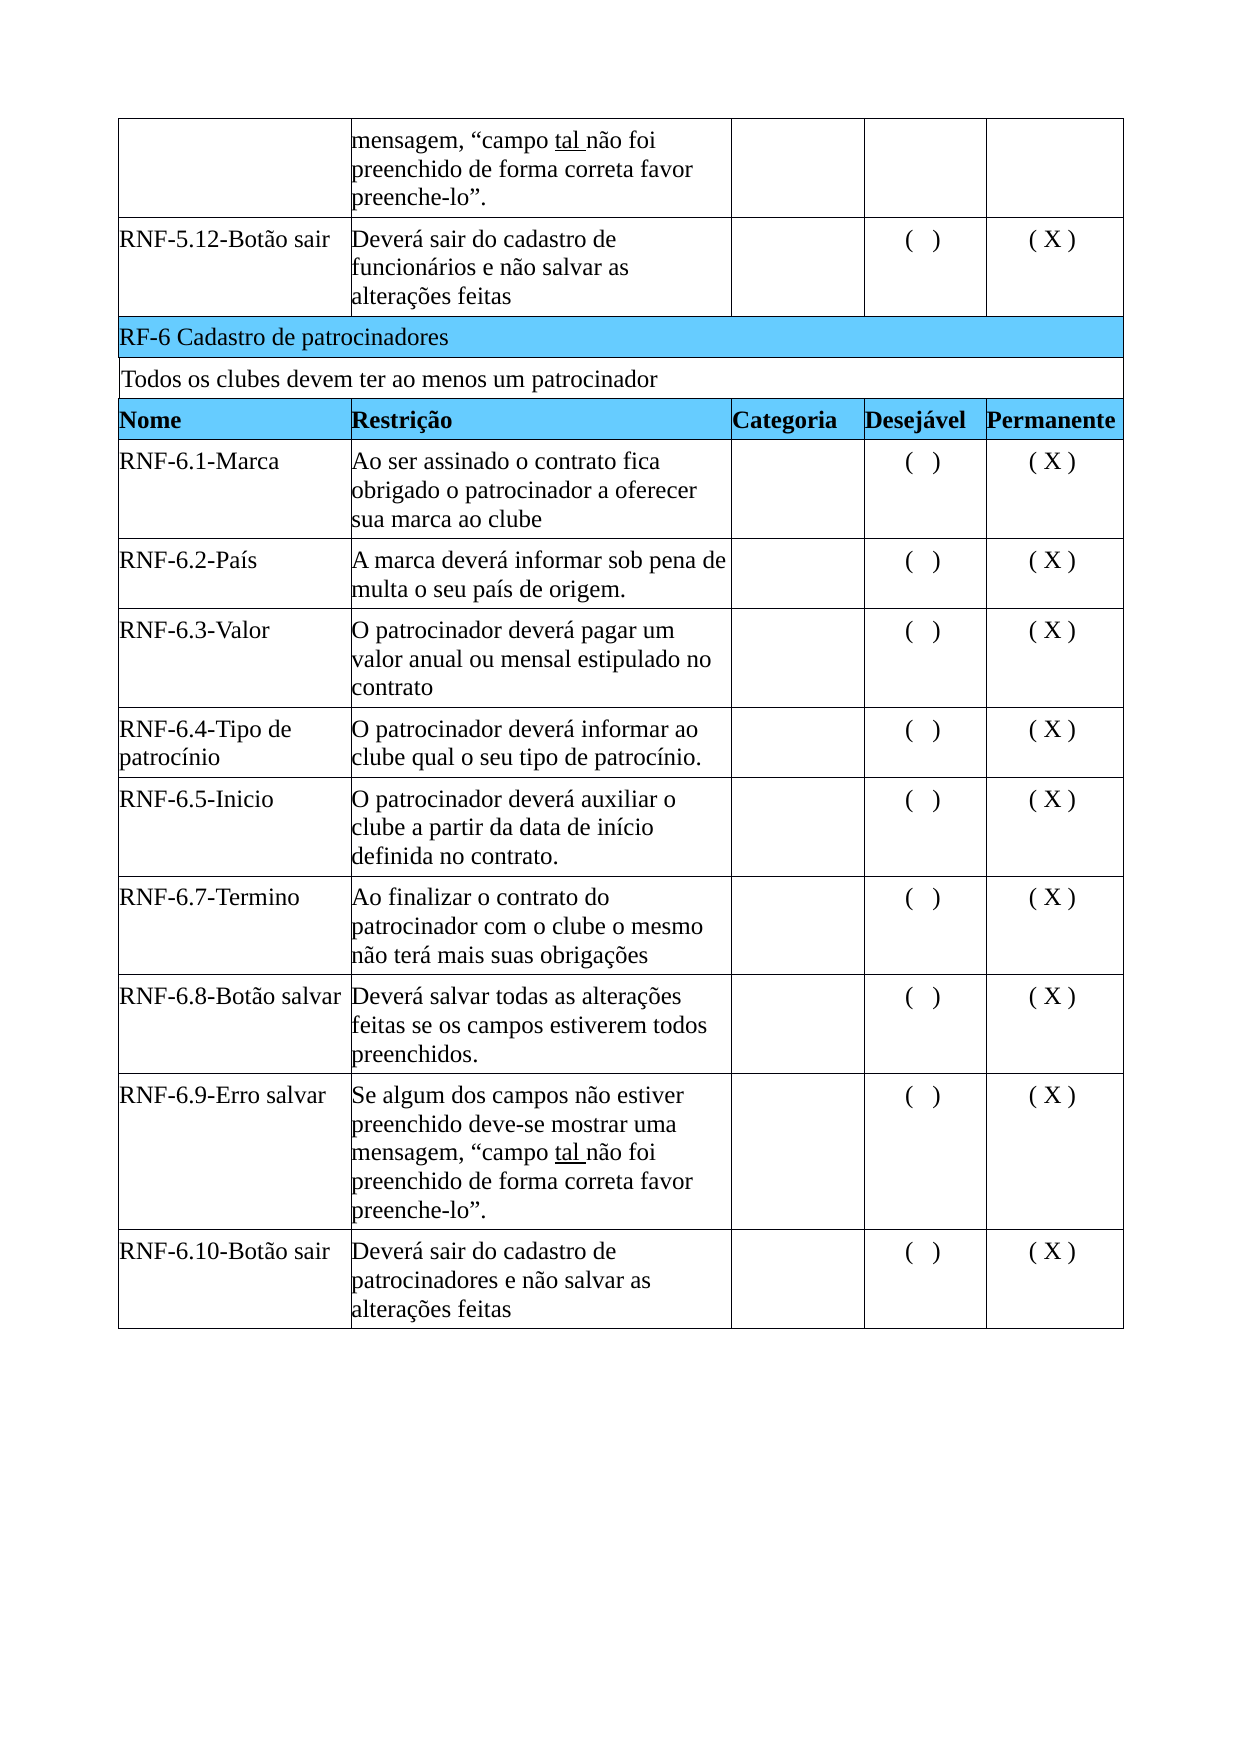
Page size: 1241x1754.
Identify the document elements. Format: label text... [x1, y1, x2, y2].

table_cell [732, 1230, 864, 1328]
table_cell ( X ) [987, 1074, 1123, 1229]
table_cell RNF-6.4-Tipo de patrocínio [119, 708, 351, 777]
table_cell Deverá sair do cadastro de patrocinadores e não salvar as alterações feitas [352, 1230, 731, 1328]
table_cell [732, 1074, 864, 1229]
table_cell Categoria [732, 399, 864, 439]
table_cell ( ) [865, 539, 986, 608]
table_cell RNF-6.8-Botão salvar [119, 975, 351, 1073]
table_cell [732, 218, 864, 316]
table_cell RNF-6.7-Termino [119, 877, 351, 974]
table_cell ( ) [865, 218, 986, 316]
table_cell Permanente [987, 399, 1123, 439]
table_cell RF-6 Cadastro de patrocinadores [119, 317, 1123, 357]
table_cell RNF-6.5-Inicio [119, 778, 351, 876]
table_cell [732, 877, 864, 974]
table_cell ( ) [865, 609, 986, 707]
table_cell ( X ) [987, 609, 1123, 707]
table_cell ( X ) [987, 539, 1123, 608]
table_cell [732, 708, 864, 777]
table_cell ( X ) [987, 1230, 1123, 1328]
table_cell ( ) [865, 975, 986, 1073]
table_cell ( X ) [987, 975, 1123, 1073]
table_cell Deverá salvar todas as alterações feitas se os campos estiverem todos preenchidos. [352, 975, 731, 1073]
table_cell ( ) [865, 877, 986, 974]
table_cell RNF-6.1-Marca [119, 440, 351, 538]
table_cell [732, 539, 864, 608]
table_cell O patrocinador deverá auxiliar o clube a partir da data de início definida no contrato. [352, 778, 731, 876]
table_cell ( X ) [987, 778, 1123, 876]
table_cell ( ) [865, 1074, 986, 1229]
table_cell ( ) [865, 440, 986, 538]
table_cell RNF-6.2-País [119, 539, 351, 608]
table_cell [119, 119, 351, 217]
table_cell RNF-5.12-Botão sair [119, 218, 351, 316]
table_cell Desejável [865, 399, 986, 439]
table_cell [987, 119, 1123, 217]
table_cell RNF-6.10-Botão sair [119, 1230, 351, 1328]
table_cell ( X ) [987, 440, 1123, 538]
table_cell mensagem, “campo tal não foi preenchido de forma correta favor preenche-lo”. [352, 119, 731, 217]
table_cell [732, 119, 864, 217]
table_cell ( X ) [987, 708, 1123, 777]
table_cell A marca deverá informar sob pena de multa o seu país de origem. [352, 539, 731, 608]
table_cell [732, 778, 864, 876]
table_cell O patrocinador deverá pagar um valor anual ou mensal estipulado no contrato [352, 609, 731, 707]
table_cell RNF-6.3-Valor [119, 609, 351, 707]
table_cell ( ) [865, 708, 986, 777]
table_cell Deverá sair do cadastro de funcionários e não salvar as alterações feitas [352, 218, 731, 316]
table_cell RNF-6.9-Erro salvar [119, 1074, 351, 1229]
table_cell ( X ) [987, 218, 1123, 316]
table_cell Todos os clubes devem ter ao menos um patrocinador [120, 358, 1123, 398]
table_cell [732, 440, 864, 538]
table_cell Se algum dos campos não estiver preenchido deve-se mostrar uma mensagem, “campo tal não foi preenchido de forma correta favor preenche-lo”. [352, 1074, 731, 1229]
table_cell ( X ) [987, 877, 1123, 974]
table_cell [865, 119, 986, 217]
table_cell ( ) [865, 1230, 986, 1328]
table_cell ( ) [865, 778, 986, 876]
table_cell [732, 609, 864, 707]
table_cell [732, 975, 864, 1073]
table_cell Ao finalizar o contrato do patrocinador com o clube o mesmo não terá mais suas obrigações [352, 877, 731, 974]
table_cell O patrocinador deverá informar ao clube qual o seu tipo de patrocínio. [352, 708, 731, 777]
table_cell Restrição [352, 399, 731, 439]
table_cell Nome [119, 399, 351, 439]
table_cell Ao ser assinado o contrato fica obrigado o patrocinador a oferecer sua marca ao clube [352, 440, 731, 538]
